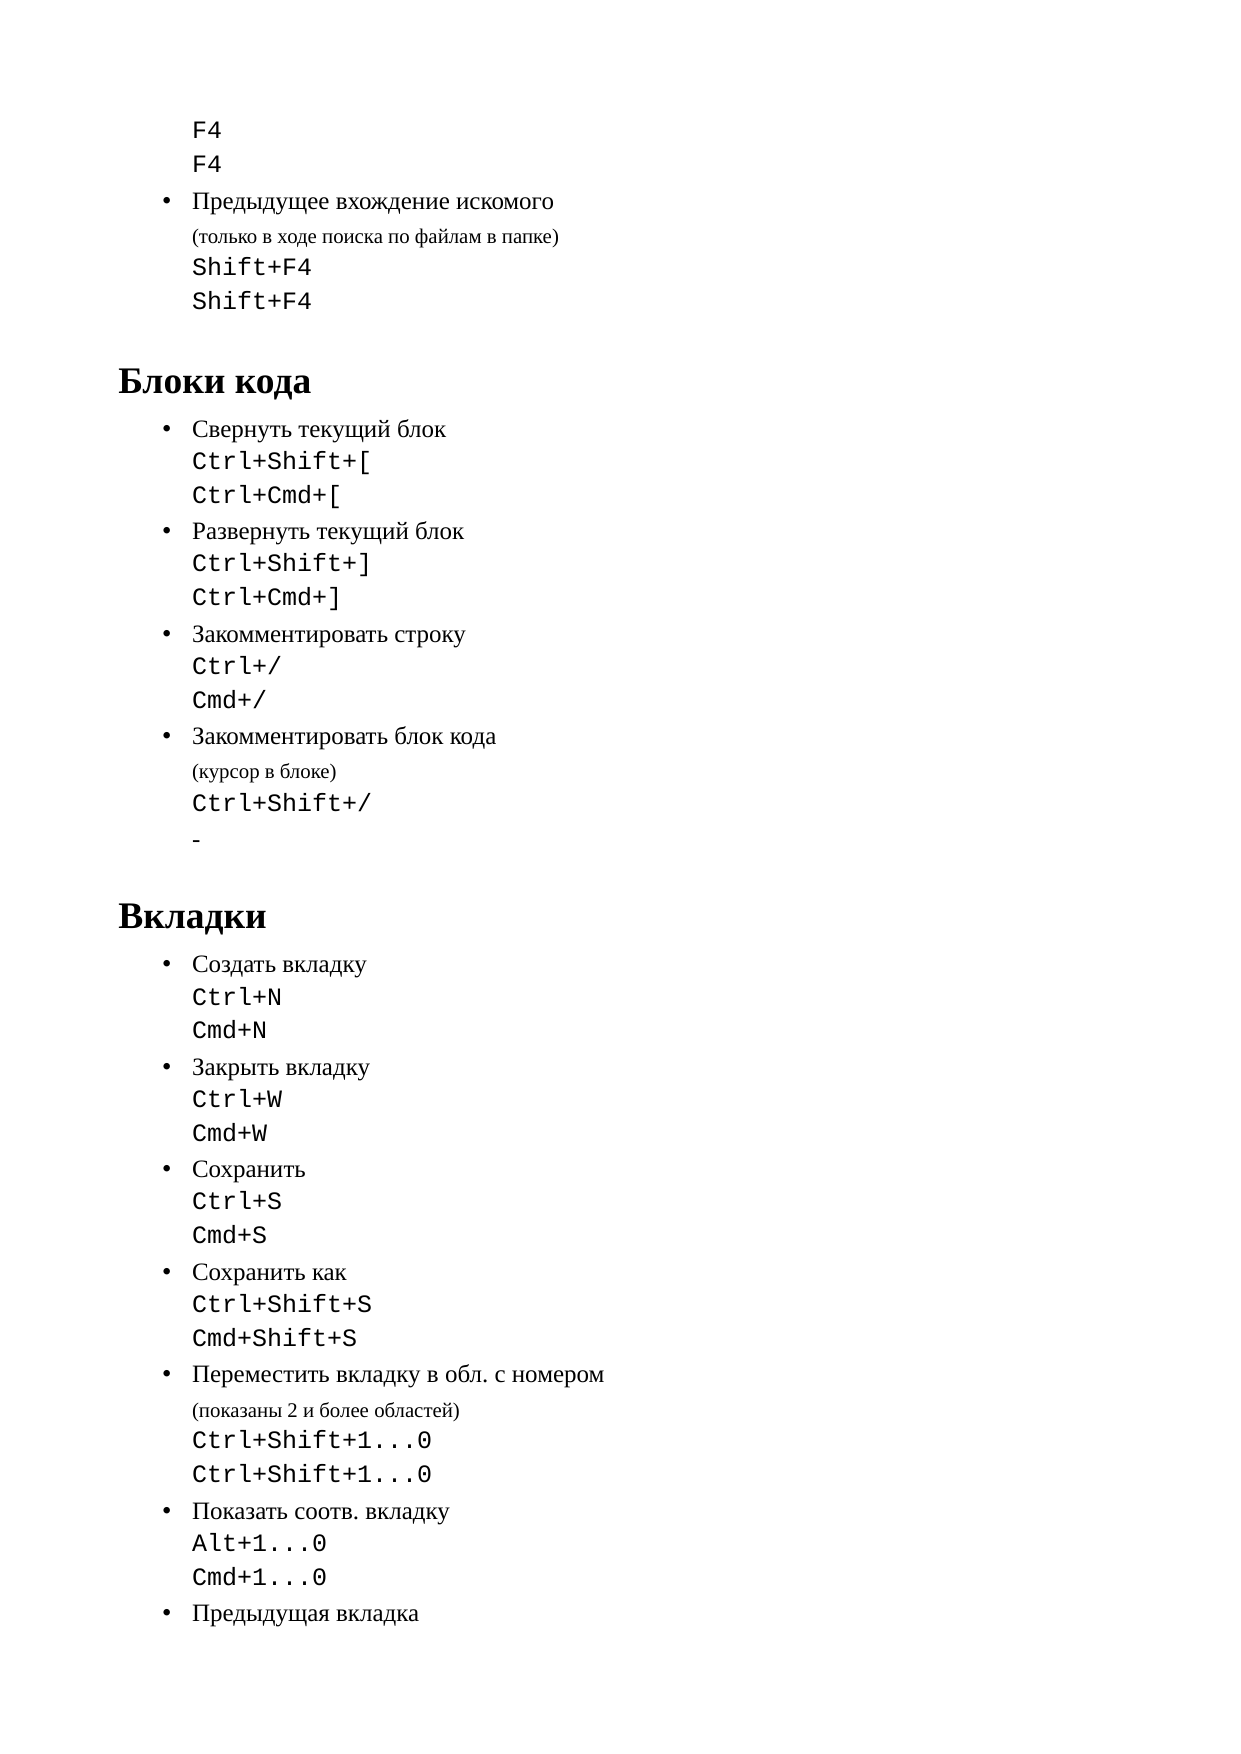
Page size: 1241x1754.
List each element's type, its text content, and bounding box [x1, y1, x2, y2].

list Предыдущее вхождение искомого (только в ходе поиска по файлам в папке) [162, 186, 1122, 249]
list Cmd+N [162, 1018, 1122, 1046]
list Ctrl+Shift+1...0 [162, 1462, 1122, 1490]
list Alt+1...0 [162, 1531, 1122, 1559]
list Создать вкладку [162, 949, 1122, 978]
list Cmd+1...0 [162, 1564, 1122, 1593]
list Развернуть текущий блок [162, 516, 1122, 545]
list Cmd+W [162, 1120, 1122, 1149]
list Переместить вкладку в обл. с номером (показаны 2 и более областей) [162, 1359, 1122, 1422]
list Ctrl+Cmd+] [162, 585, 1122, 613]
list Cmd+/ [162, 687, 1122, 716]
list Сохранить [162, 1154, 1122, 1183]
list Ctrl+S [162, 1189, 1122, 1217]
list Закомментировать строку [162, 619, 1122, 647]
subtitle Блоки кода [118, 358, 1122, 401]
list Закрыть вкладку [162, 1052, 1122, 1081]
list Ctrl+Cmd+[ [162, 482, 1122, 511]
list Ctrl+/ [162, 653, 1122, 682]
list Показать соотв. вкладку [162, 1496, 1122, 1525]
list Ctrl+N [162, 984, 1122, 1012]
list F4 [162, 152, 1122, 180]
list Shift+F4 [162, 289, 1122, 317]
list Cmd+Shift+S [162, 1325, 1122, 1353]
list Cmd+S [162, 1223, 1122, 1251]
list - [162, 824, 1122, 853]
list Свернуть текущий блок [162, 414, 1122, 443]
list Ctrl+Shift+[ [162, 448, 1122, 477]
list Ctrl+Shift+S [162, 1291, 1122, 1319]
list Закомментировать блок кода (курсор в блоке) [162, 721, 1122, 784]
list Ctrl+W [162, 1086, 1122, 1115]
list Ctrl+Shift+] [162, 551, 1122, 579]
list F4 [162, 118, 1122, 146]
subtitle Вкладки [118, 894, 1122, 937]
list Ctrl+Shift+/ [162, 790, 1122, 818]
list Ctrl+Shift+1...0 [162, 1428, 1122, 1456]
list Сохранить как [162, 1257, 1122, 1286]
list Предыдущая вкладка [162, 1598, 1122, 1627]
list Shift+F4 [162, 255, 1122, 283]
